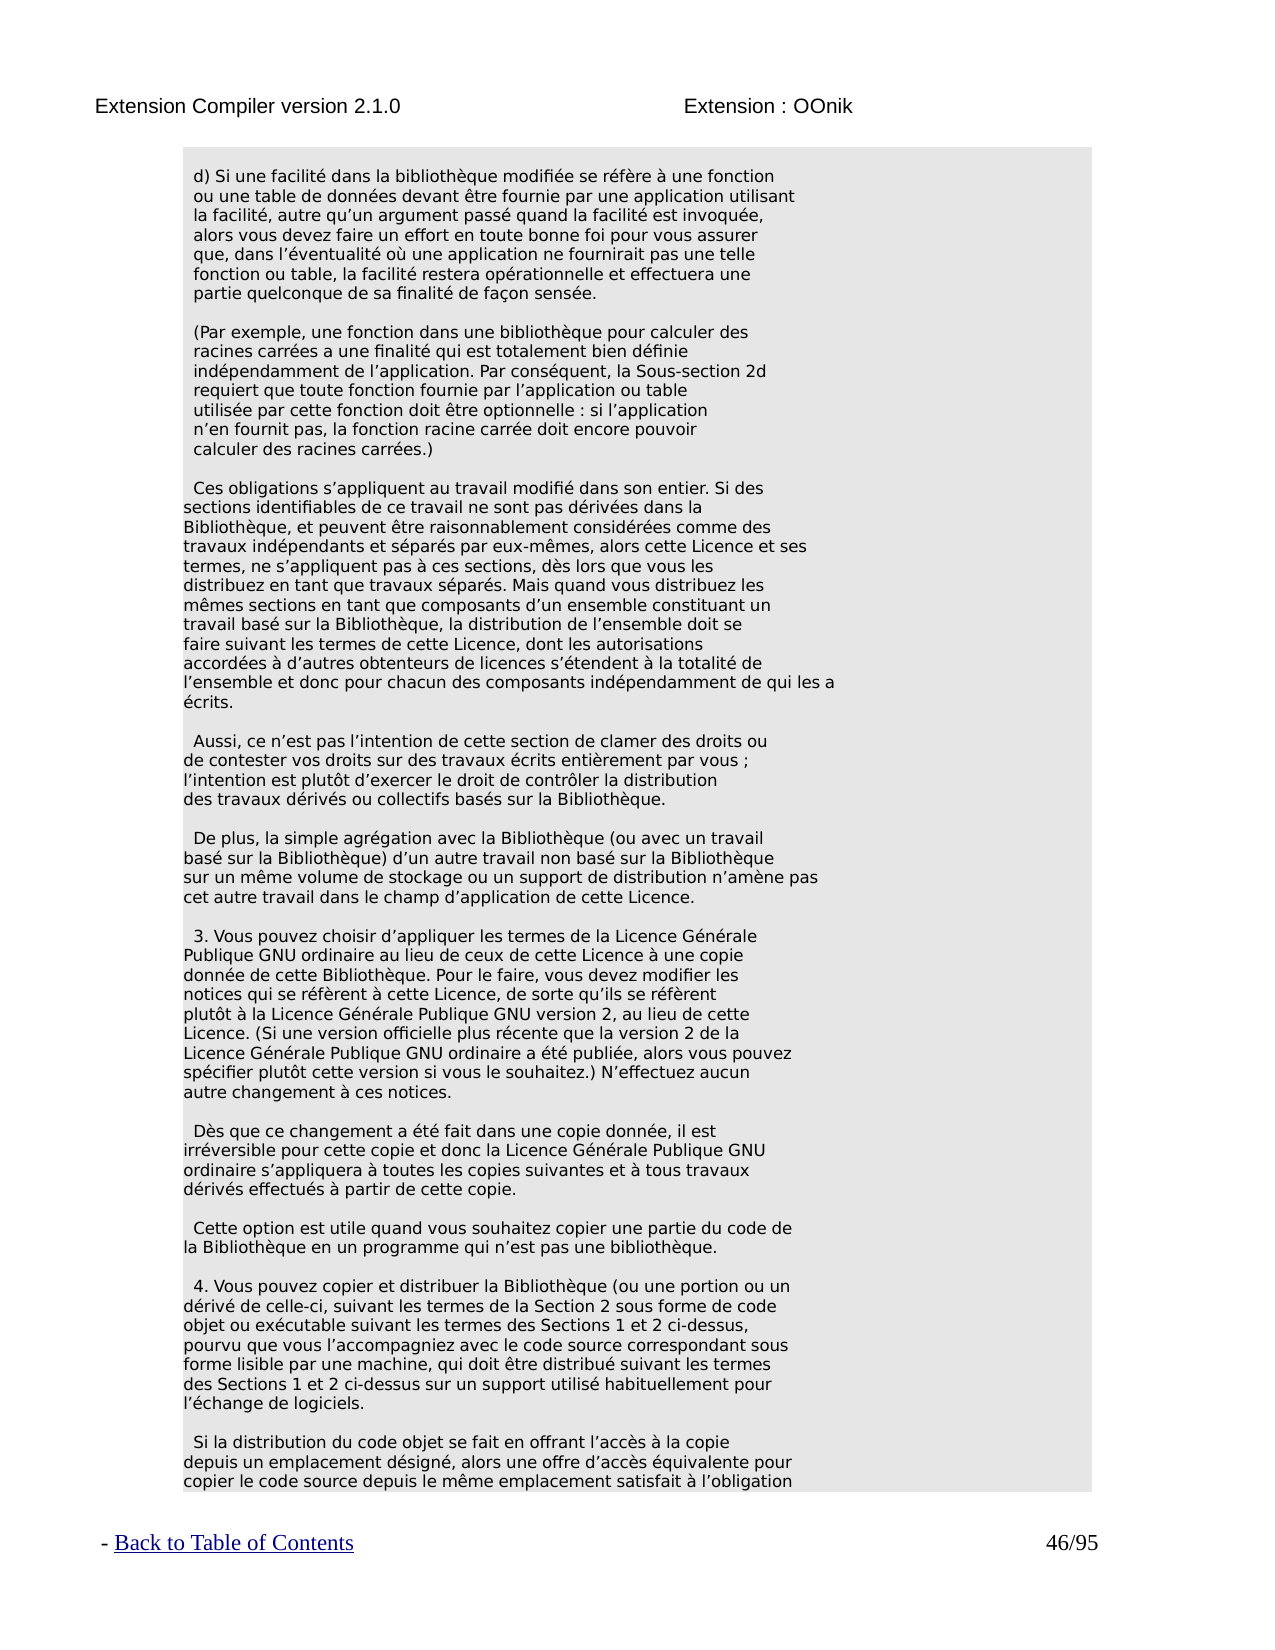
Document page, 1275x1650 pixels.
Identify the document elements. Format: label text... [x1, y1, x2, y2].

text De plus, la simple agrégation avec la Bibliothèque (ou avec un travail [183, 829, 1092, 849]
text depuis un emplacement désigné, alors une offre d’accès équivalente pour [183, 1453, 1092, 1472]
text ou une table de données devant être fournie par une application utilisant [183, 186, 1092, 206]
text des Sections 1 et 2 ci-dessus sur un support utilisé habituellement pour [183, 1375, 1092, 1394]
text Dès que ce changement a été fait dans une copie donnée, il est [183, 1121, 1092, 1141]
text Cette option est utile quand vous souhaitez copier une partie du code de [183, 1219, 1092, 1238]
text l’ensemble et donc pour chacun des composants indépendamment de qui les a [183, 673, 1092, 693]
text irréversible pour cette copie et donc la Licence Générale Publique GNU [183, 1141, 1092, 1160]
text termes, ne s’appliquent pas à ces sections, dès lors que vous les [183, 557, 1092, 576]
text Si la distribution du code objet se fait en offrant l’accès à la copie [183, 1433, 1092, 1453]
text travail basé sur la Bibliothèque, la distribution de l’ensemble doit se [183, 615, 1092, 634]
text fonction ou table, la facilité restera opérationnelle et effectuera une [183, 264, 1092, 284]
text notices qui se réfèrent à cette Licence, de sorte qu’ils se réfèrent [183, 985, 1092, 1004]
text donnée de cette Bibliothèque. Pour le faire, vous devez modifier les [183, 966, 1092, 985]
text forme lisible par une machine, qui doit être distribué suivant les termes [183, 1355, 1092, 1375]
text Ces obligations s’appliquent au travail modifié dans son entier. Si des [183, 479, 1092, 498]
text mêmes sections en tant que composants d’un ensemble constituant un [183, 596, 1092, 615]
text basé sur la Bibliothèque) d’un autre travail non basé sur la Bibliothèque [183, 849, 1092, 868]
text écrits. [183, 693, 1092, 712]
text dérivé de celle-ci, suivant les termes de la Section 2 sous forme de code [183, 1297, 1092, 1316]
text la Bibliothèque en un programme qui n’est pas une bibliothèque. [183, 1238, 1092, 1258]
text distribuez en tant que travaux séparés. Mais quand vous distribuez les [183, 576, 1092, 596]
text sections identifiables de ce travail ne sont pas dérivées dans la [183, 498, 1092, 518]
text Licence Générale Publique GNU ordinaire a été publiée, alors vous pouvez [183, 1043, 1092, 1063]
text copier le code source depuis le même emplacement satisfait à l’obligation [183, 1472, 1092, 1492]
text Publique GNU ordinaire au lieu de ceux de cette Licence à une copie [183, 946, 1092, 966]
text pourvu que vous l’accompagniez avec le code source correspondant sous [183, 1336, 1092, 1355]
text ordinaire s’appliquera à toutes les copies suivantes et à tous travaux [183, 1160, 1092, 1180]
text faire suivant les termes de cette Licence, dont les autorisations [183, 634, 1092, 654]
text plutôt à la Licence Générale Publique GNU version 2, au lieu de cette [183, 1004, 1092, 1024]
text la facilité, autre qu’un argument passé quand la facilité est invoquée, [183, 206, 1092, 225]
text autre changement à ces notices. [183, 1082, 1092, 1102]
text (Par exemple, une fonction dans une bibliothèque pour calculer des [183, 323, 1092, 342]
text des travaux dérivés ou collectifs basés sur la Bibliothèque. [183, 790, 1092, 810]
text Licence. (Si une version officielle plus récente que la version 2 de la [183, 1024, 1092, 1043]
text que, dans l’éventualité où une application ne fournirait pas une telle [183, 245, 1092, 264]
text n’en fournit pas, la fonction racine carrée doit encore pouvoir [183, 420, 1092, 440]
text calculer des racines carrées.) [183, 440, 1092, 459]
text Aussi, ce n’est pas l’intention de cette section de clamer des droits ou [183, 732, 1092, 751]
text Bibliothèque, et peuvent être raisonnablement considérées comme des [183, 518, 1092, 537]
text 4. Vous pouvez copier et distribuer la Bibliothèque (ou une portion ou un [183, 1277, 1092, 1297]
text accordées à d’autres obtenteurs de licences s’étendent à la totalité de [183, 654, 1092, 673]
text partie quelconque de sa finalité de façon sensée. [183, 284, 1092, 303]
text travaux indépendants et séparés par eux-mêmes, alors cette Licence et ses [183, 537, 1092, 557]
text alors vous devez faire un effort en toute bonne foi pour vous assurer [183, 225, 1092, 245]
text sur un même volume de stockage ou un support de distribution n’amène pas [183, 868, 1092, 888]
text requiert que toute fonction fournie par l’application ou table [183, 381, 1092, 401]
text racines carrées a une finalité qui est totalement bien définie [183, 342, 1092, 362]
text indépendamment de l’application. Par conséquent, la Sous-section 2d [183, 362, 1092, 381]
text 3. Vous pouvez choisir d’appliquer les termes de la Licence Générale [183, 927, 1092, 946]
text dérivés effectués à partir de cette copie. [183, 1180, 1092, 1199]
text l’intention est plutôt d’exercer le droit de contrôler la distribution [183, 771, 1092, 790]
text cet autre travail dans le champ d’application de cette Licence. [183, 888, 1092, 907]
text de contester vos droits sur des travaux écrits entièrement par vous ; [183, 751, 1092, 771]
text objet ou exécutable suivant les termes des Sections 1 et 2 ci-dessus, [183, 1316, 1092, 1336]
text spécifier plutôt cette version si vous le souhaitez.) N’effectuez aucun [183, 1063, 1092, 1082]
text utilisée par cette fonction doit être optionnelle : si l’application [183, 401, 1092, 420]
text d) Si une facilité dans la bibliothèque modifiée se réfère à une fonction [183, 167, 1092, 186]
text l’échange de logiciels. [183, 1394, 1092, 1414]
